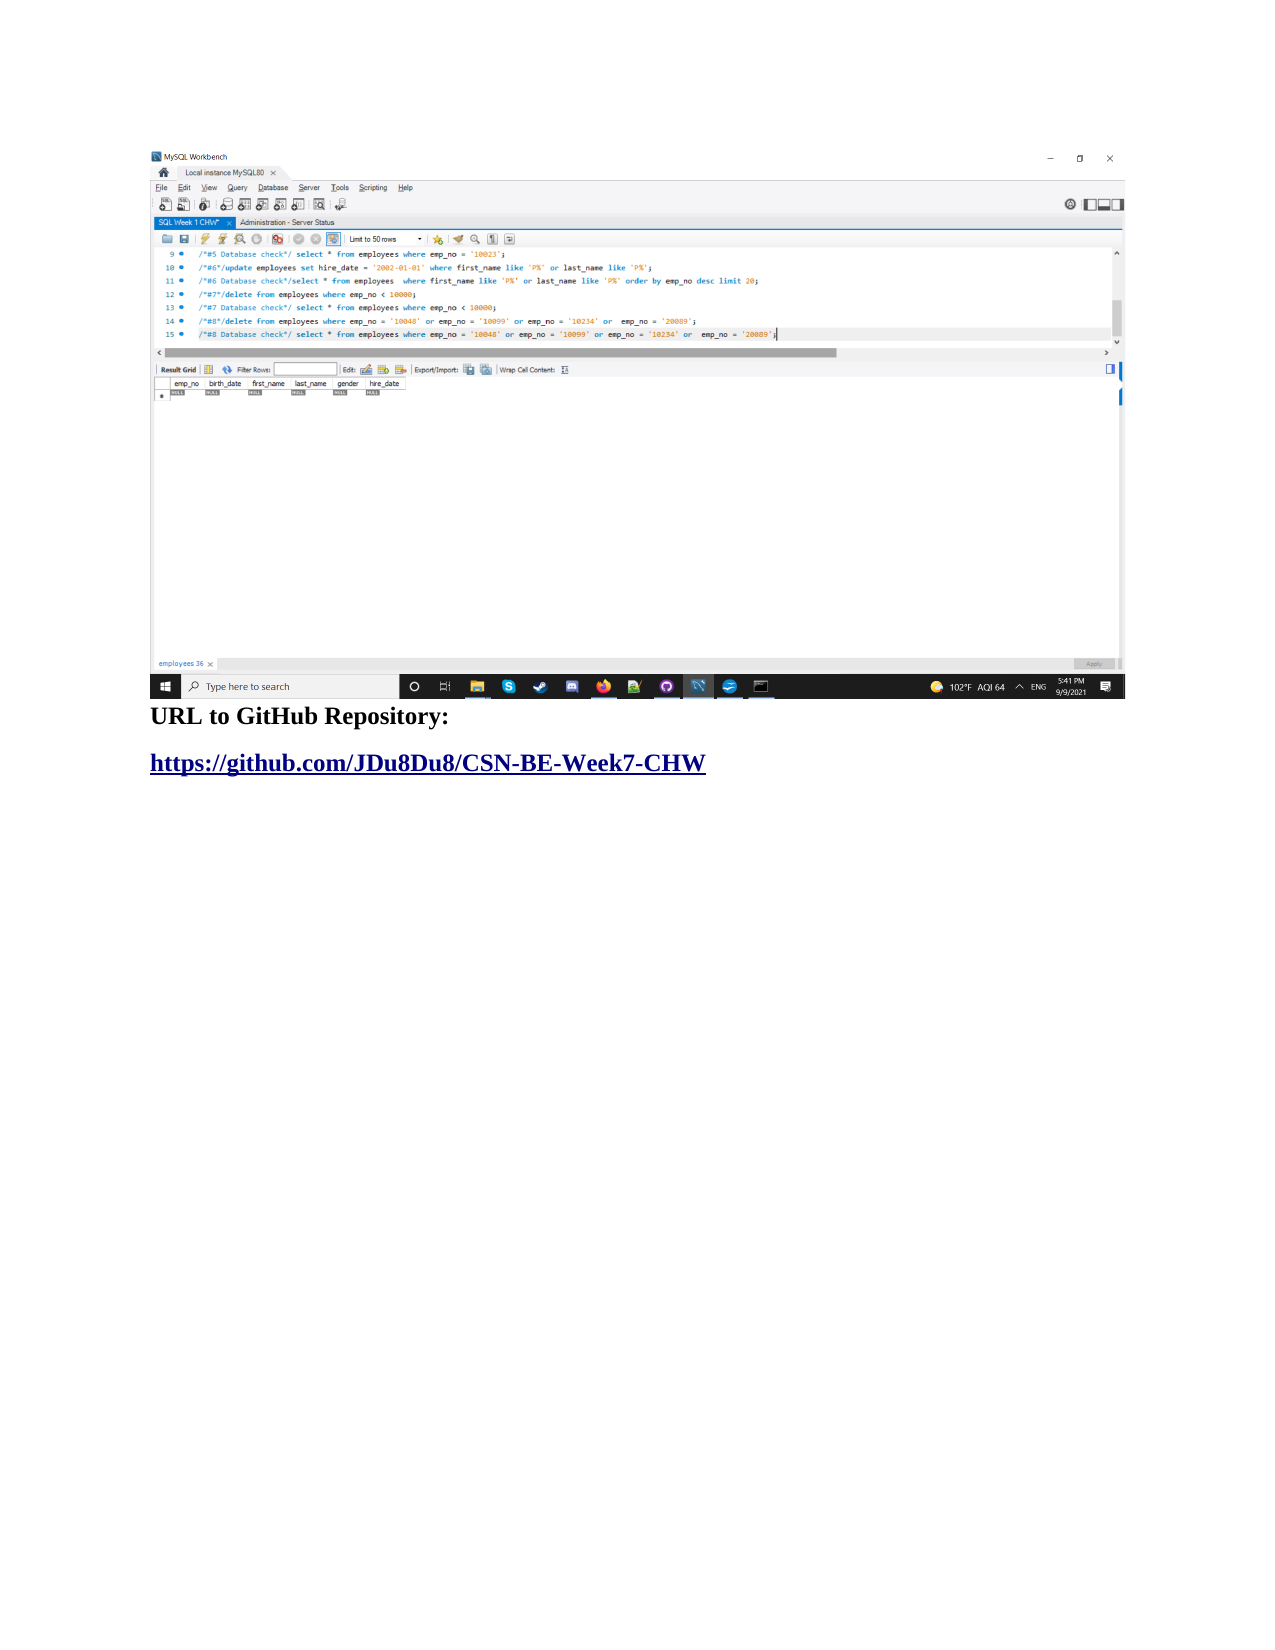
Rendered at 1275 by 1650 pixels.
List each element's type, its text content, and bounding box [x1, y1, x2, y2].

text https://github.com/JDu8Du8/CSN-BE-Week7-CHW [150, 748, 1125, 777]
text URL to GitHub Repository: [150, 699, 1125, 729]
picture [150, 150, 1125, 699]
